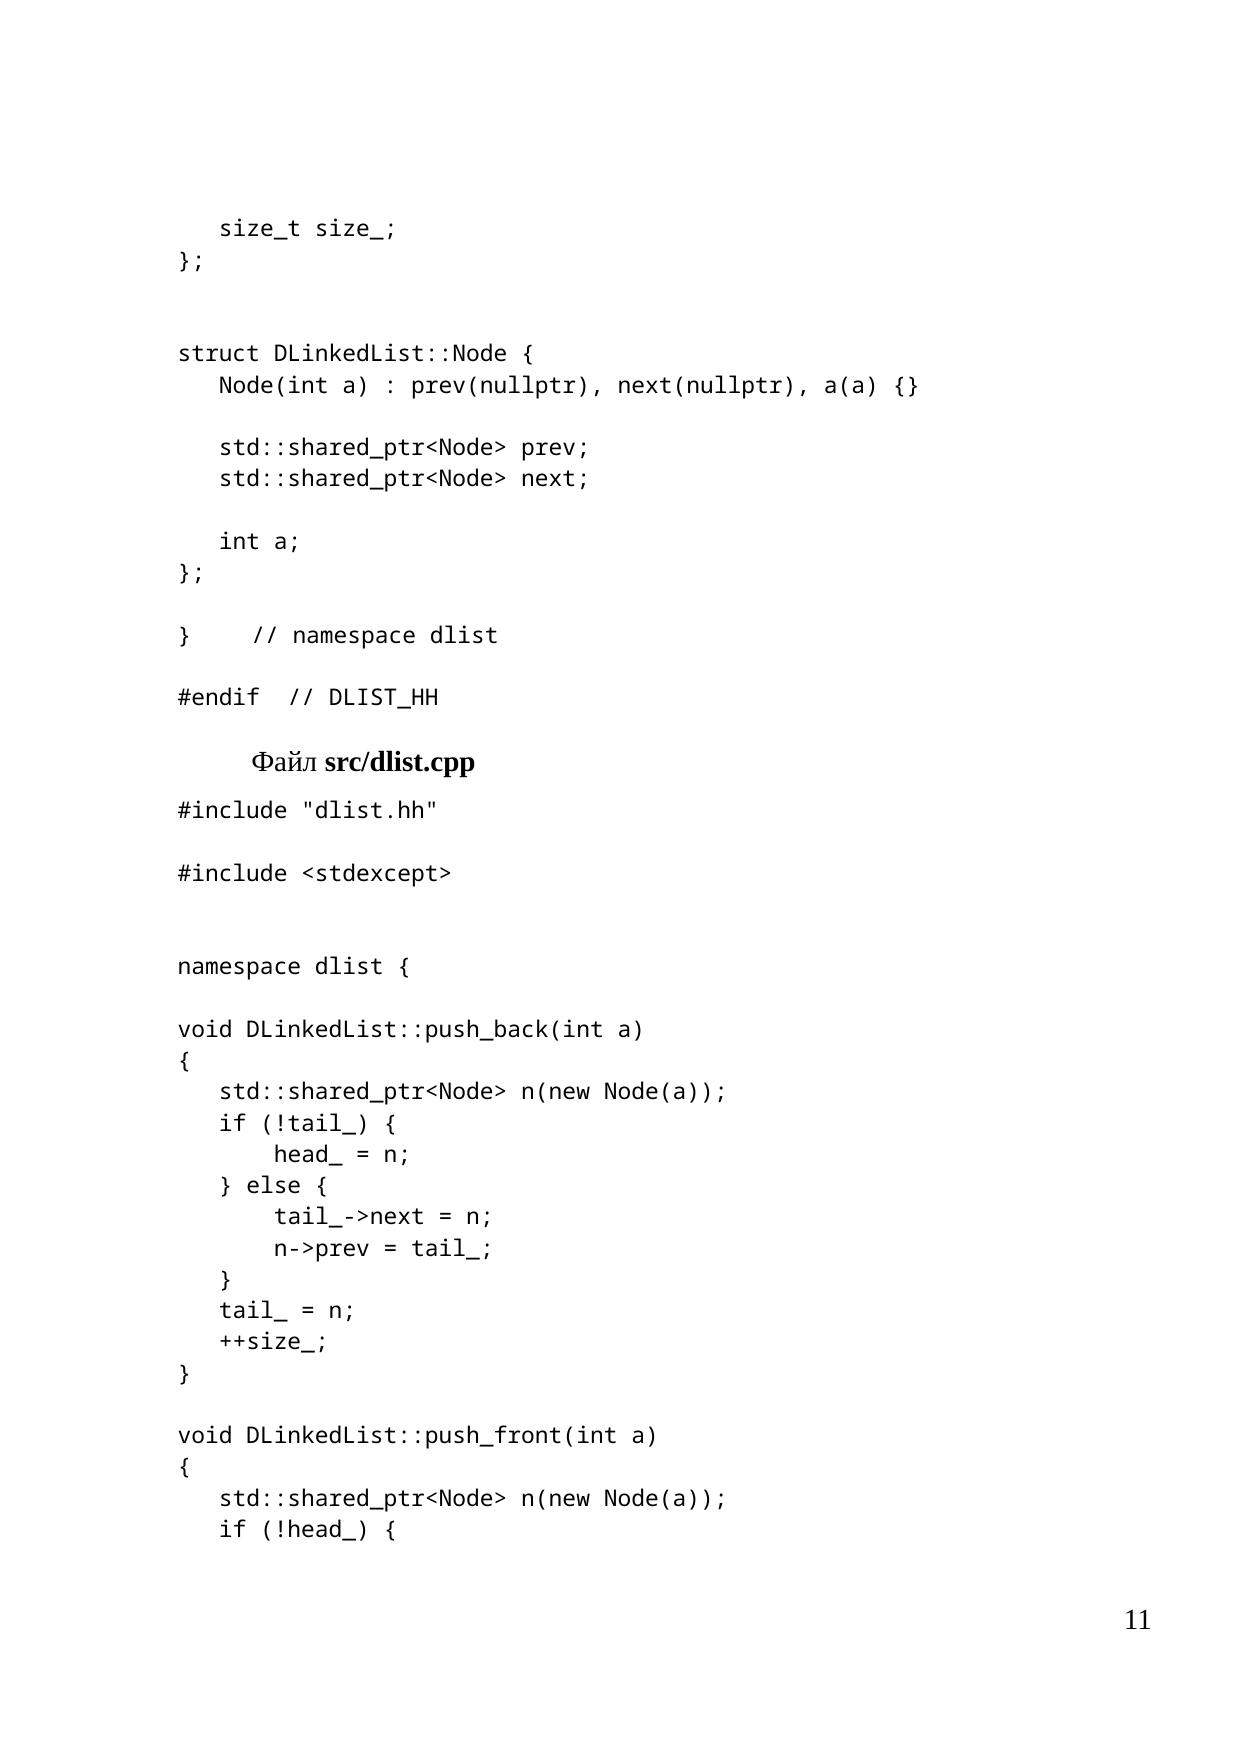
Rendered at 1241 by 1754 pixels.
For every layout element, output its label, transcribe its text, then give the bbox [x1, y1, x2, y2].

text size_t size_; }; struct DLinkedList::Node { Node(int a) : prev(nullptr), next(nullptr), a(a) {} std::shared_ptr<Node> prev; std::shared_ptr<Node> next; int a; }; } // namespace dlist #endif // DLIST_HH [177, 181, 1152, 712]
text Файл src/dlist.cpp [177, 744, 1152, 777]
text #include "dlist.hh" #include <stdexcept> namespace dlist { void DLinkedList::push_back(int a) { std::shared_ptr<Node> n(new Node(a)); if (!tail_) { head_ = n; } else { tail_->next = n; n->prev = tail_; } tail_ = n; ++size_; } void DLinkedList::push_front(int a) { std::shared_ptr<Node> n(new Node(a)); if (!head_) { [177, 794, 1152, 1544]
